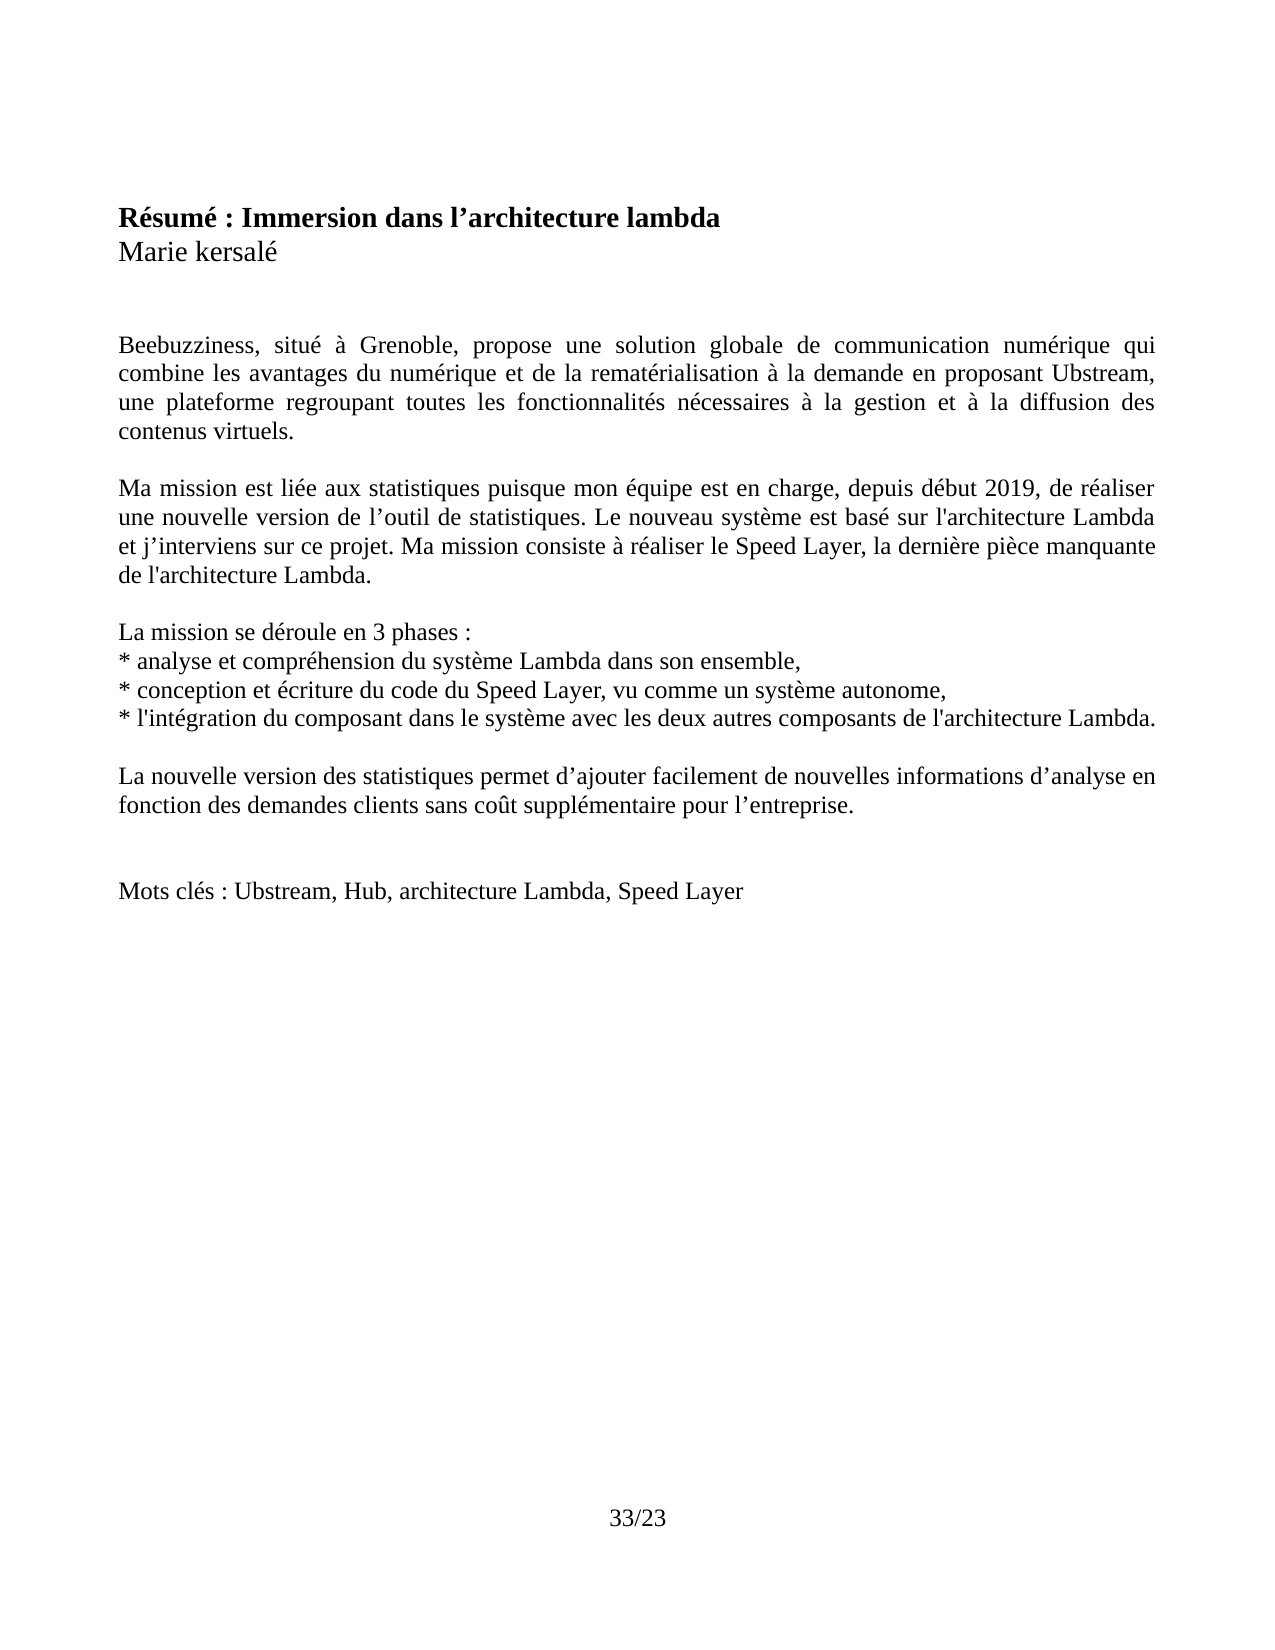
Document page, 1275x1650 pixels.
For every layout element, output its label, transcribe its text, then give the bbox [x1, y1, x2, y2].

text Beebuzziness, situé à Grenoble, propose une solution globale de communication numérique qui combine les avantages du numérique et de la rematérialisation à la demande en proposant Ubstream, une plateforme regroupant toutes les fonctionnalités nécessaires à la gestion et à la diffusion des contenus virtuels. [118, 330, 1157, 445]
text Résumé : Immersion dans l’architecture lambda [118, 200, 1157, 234]
text Mots clés : Ubstream, Hub, architecture Lambda, Speed Layer [118, 876, 1157, 905]
text Marie kersalé [118, 234, 1157, 267]
text Ma mission est liée aux statistiques puisque mon équipe est en charge, depuis début 2019, de réaliser une nouvelle version de l’outil de statistiques. Le nouveau système est basé sur l'architecture Lambda et j’interviens sur ce projet. Ma mission consiste à réaliser le Speed Layer, la dernière pièce manquante de l'architecture Lambda. [118, 473, 1157, 588]
text * conception et écriture du code du Speed Layer, vu comme un système autonome, [118, 675, 1157, 703]
text La mission se déroule en 3 phases : [118, 617, 1157, 646]
text * analyse et compréhension du système Lambda dans son ensemble, [118, 646, 1157, 675]
text La nouvelle version des statistiques permet d’ajouter facilement de nouvelles informations d’analyse en fonction des demandes clients sans coût supplémentaire pour l’entreprise. [118, 761, 1157, 818]
text * l'intégration du composant dans le système avec les deux autres composants de l'architecture Lambda. [118, 703, 1157, 732]
